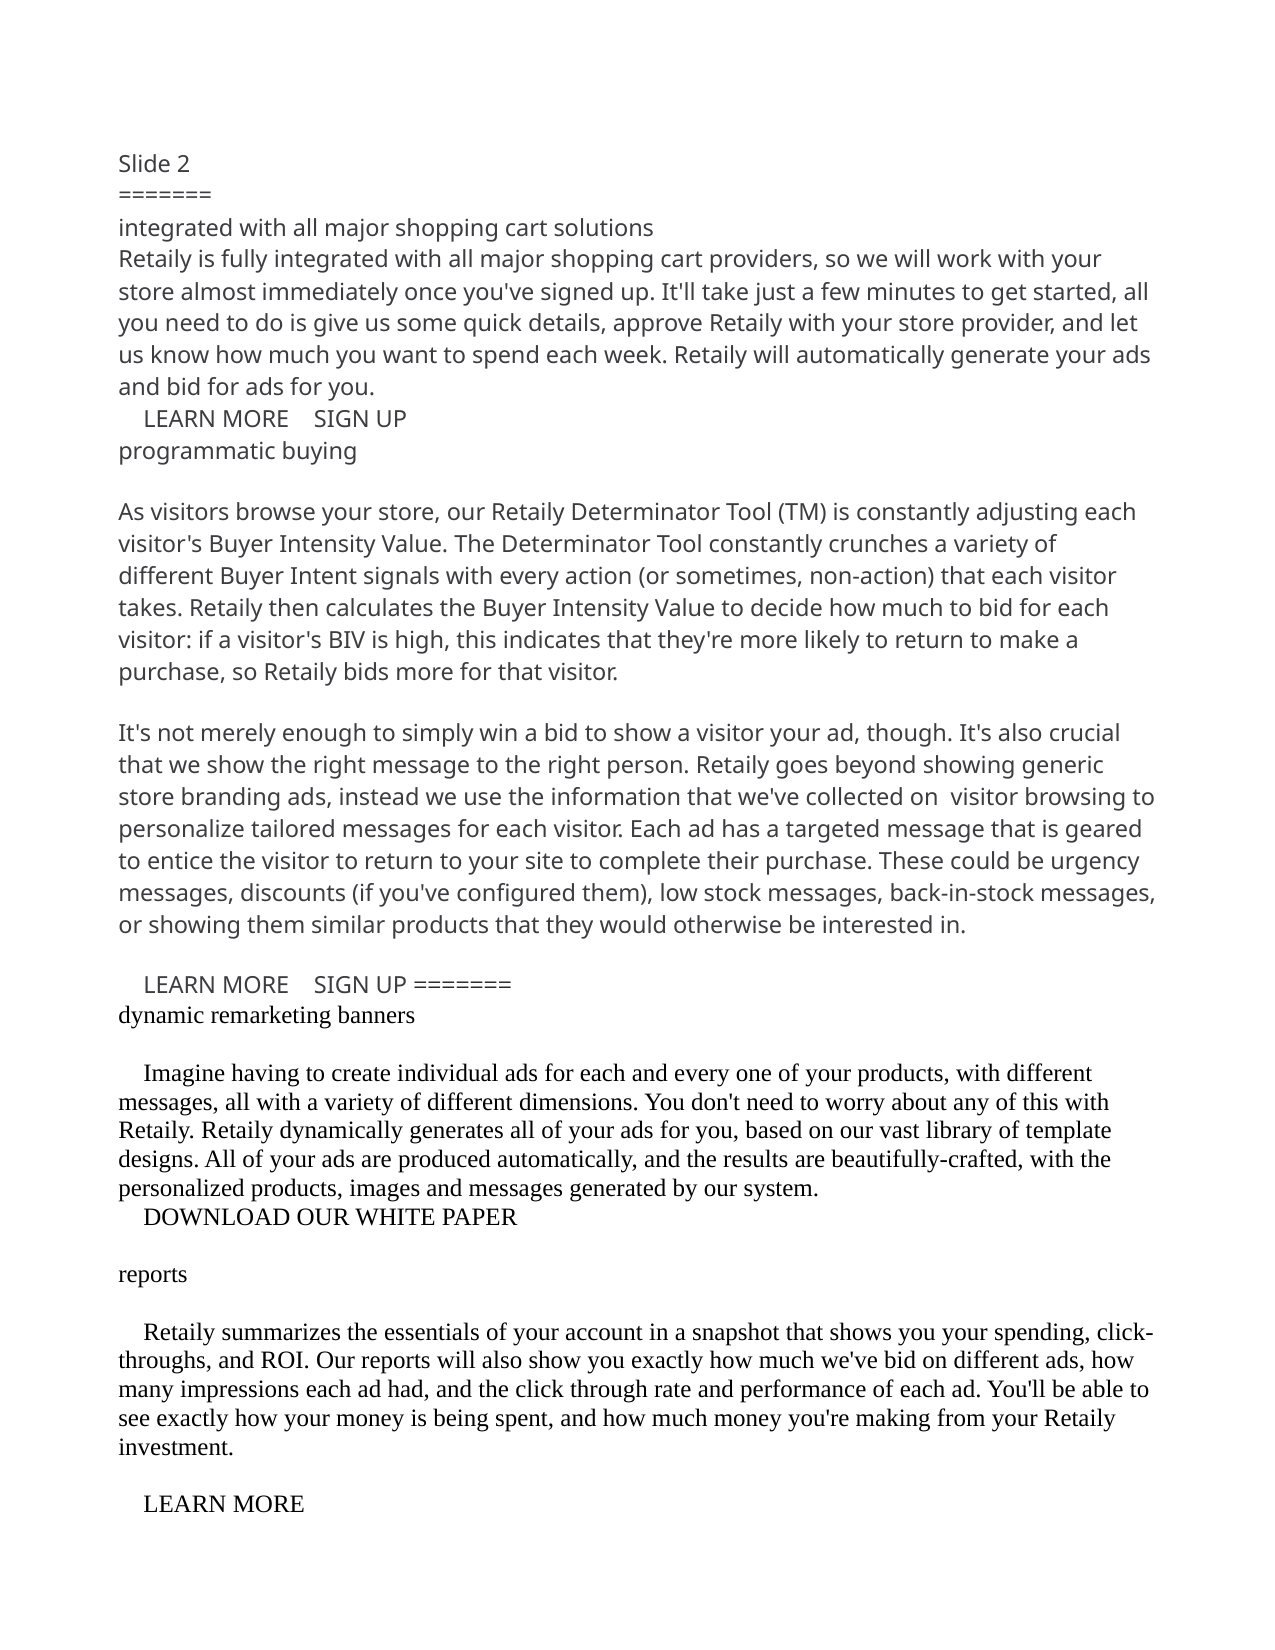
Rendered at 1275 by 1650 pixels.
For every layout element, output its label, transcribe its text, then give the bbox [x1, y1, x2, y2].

text Slide 3 Slide 2 ======= integrated with all major shopping cart solutions Retaily is fully integrated with all major shopping cart providers, so we will work with your store almost immediately once you've signed up. It'll take just a few minutes to get started, all you need to do is give us some quick details, approve Retaily with your store provider, and let us know how much you want to spend each week. Retaily will automatically generate your ads and bid for ads for you. LEARN MORE SIGN UP programmatic buying As visitors browse your store, our Retaily Determinator Tool (TM) is constantly adjusting each visitor's Buyer Intensity Value. The Determinator Tool constantly crunches a variety of different Buyer Intent signals with every action (or sometimes, non-action) that each visitor takes. Retaily then calculates the Buyer Intensity Value to decide how much to bid for each visitor: if a visitor's BIV is high, this indicates that they're more likely to return to make a purchase, so Retaily bids more for that visitor. It's not merely enough to simply win a bid to show a visitor your ad, though. It's also crucial that we show the right message to the right person. Retaily goes beyond showing generic store branding ads, instead we use the information that we've collected on visitor browsing to personalize tailored messages for each visitor. Each ad has a targeted message that is geared to entice the visitor to return to your site to complete their purchase. These could be urgency messages, discounts (if you've configured them), low stock messages, back-in-stock messages, or showing them similar products that they would otherwise be interested in. LEARN MORE SIGN UP ======= dynamic remarketing banners Imagine having to create individual ads for each and every one of your products, with different messages, all with a variety of different dimensions. You don't need to worry about any of this with Retaily. Retaily dynamically generates all of your ads for you, based on our vast library of template designs. All of your ads are produced automatically, and the results are beautifully-crafted, with the personalized products, images and messages generated by our system. DOWNLOAD OUR WHITE PAPER reports Retaily summarizes the essentials of your account in a snapshot that shows you your spending, click-throughs, and ROI. Our reports will also show you exactly how much we've bid on different ads, how many impressions each ad had, and the click through rate and performance of each ad. You'll be able to see exactly how your money is being spent, and how much money you're making from your Retaily investment. LEARN MORE [0, 118, 1157, 1518]
